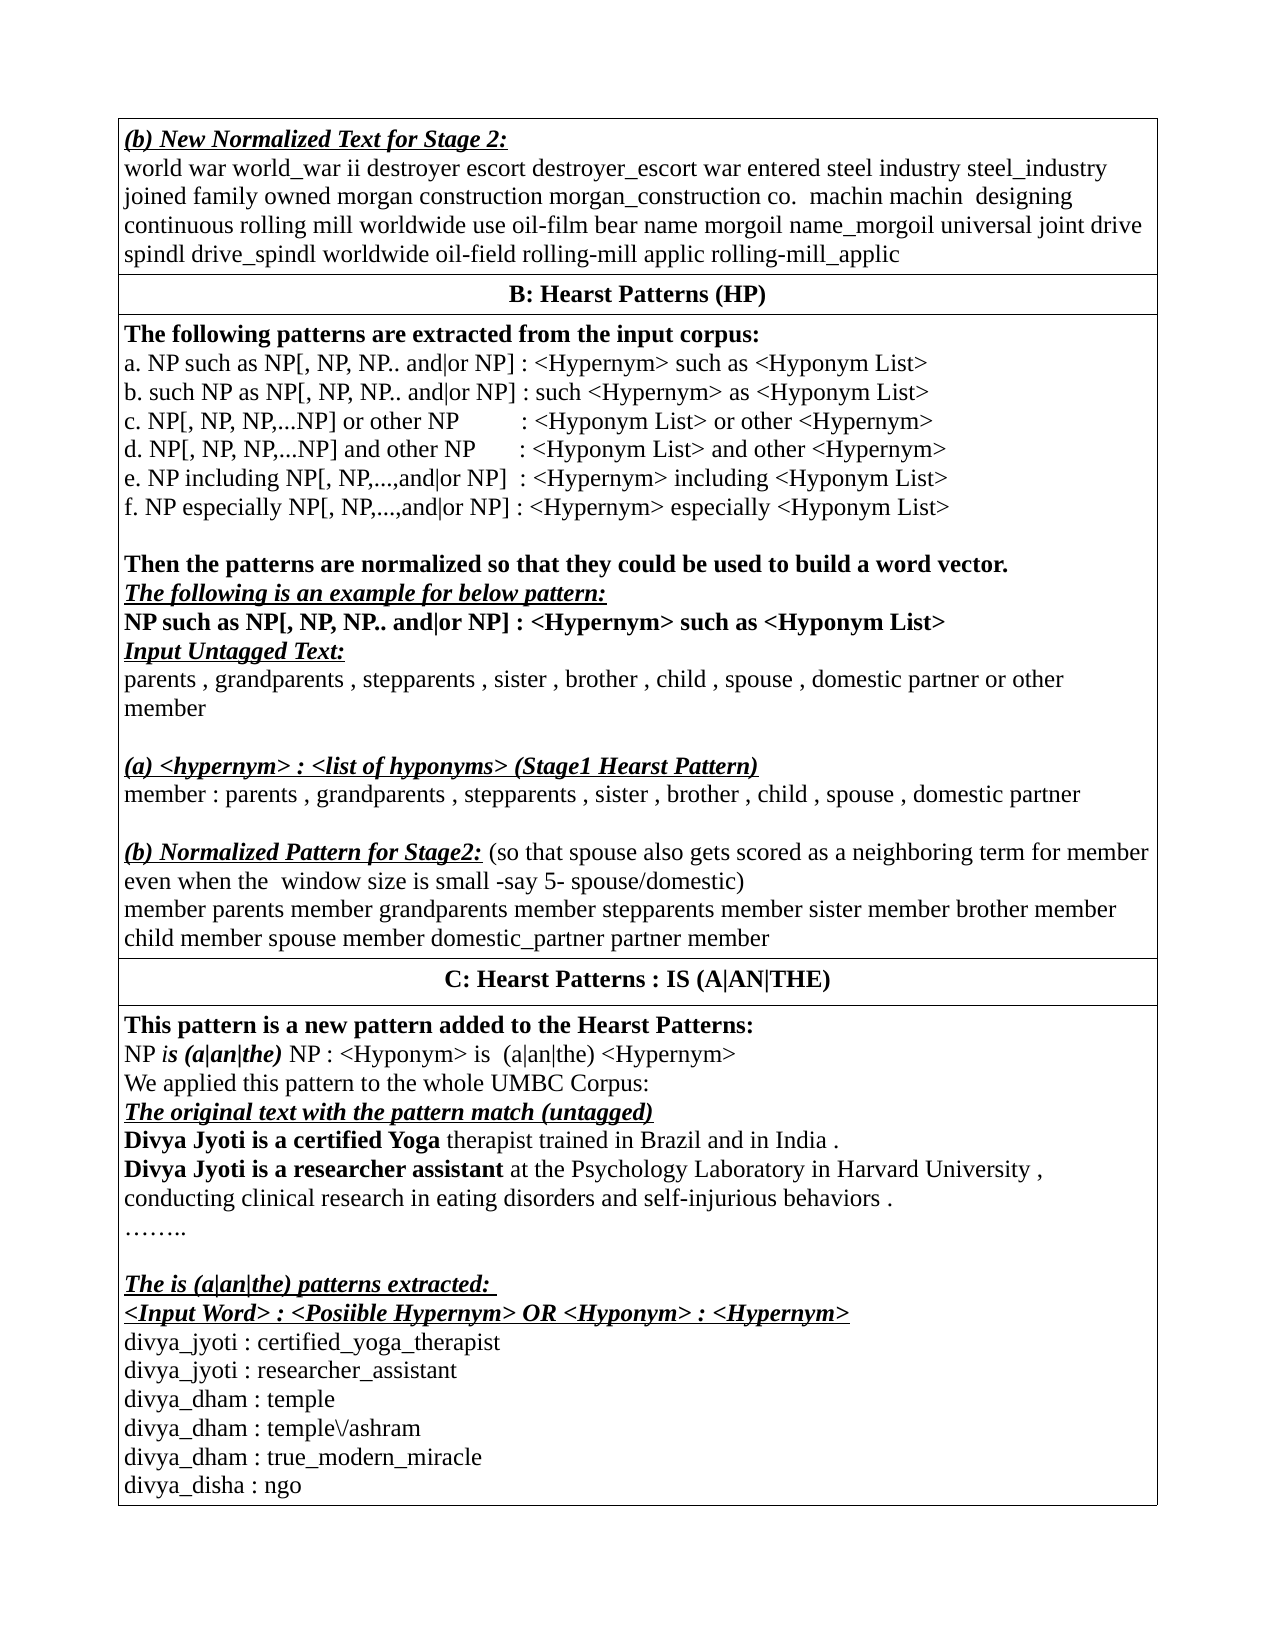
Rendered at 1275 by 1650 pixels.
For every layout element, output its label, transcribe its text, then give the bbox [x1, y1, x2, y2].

table_cell The following patterns are extracted from the input corpus: a. NP such as NP[, NP, NP.. and|or NP] : <Hypernym> such as <Hyponym List> b. such NP as NP[, NP, NP.. and|or NP] : such <Hypernym> as <Hyponym List> c. NP[, NP, NP,...NP] or other NP : <Hyponym List> or other <Hypernym> d. NP[, NP, NP,...NP] and other NP : <Hyponym List> and other <Hypernym> e. NP including NP[, NP,...,and|or NP] : <Hypernym> including <Hyponym List> f. NP especially NP[, NP,...,and|or NP] : <Hypernym> especially <Hyponym List> Then the patterns are normalized so that they could be used to build a word vector. The following is an example for below pattern: NP such as NP[, NP, NP.. and|or NP] : <Hypernym> such as <Hyponym List> Input Untagged Text: parents , grandparents , stepparents , sister , brother , child , spouse , domestic partner or other member (a) <hypernym> : <list of hyponyms> (Stage1 Hearst Pattern) member : parents , grandparents , stepparents , sister , brother , child , spouse , domestic partner (b) Normalized Pattern for Stage2: (so that spouse also gets scored as a neighboring term for member even when the window size is small -say 5- spouse/domestic) member parents member grandparents member stepparents member sister member brother member child member spouse member domestic_partner partner member [119, 315, 1157, 958]
table_cell (b) New Normalized Text for Stage 2: world war world_war ii destroyer escort destroyer_escort war entered steel industry steel_industry joined family owned morgan construction morgan_construction co. machin machin designing continuous rolling mill worldwide use oil-film bear name morgoil name_morgoil universal joint drive spindl drive_spindl worldwide oil-field rolling-mill applic rolling-mill_applic [119, 119, 1157, 273]
table_cell C: Hearst Patterns : IS (A|AN|THE) [119, 959, 1157, 1005]
table_cell This pattern is a new pattern added to the Hearst Patterns: NP is (a|an|the) NP : <Hyponym> is (a|an|the) <Hypernym> We applied this pattern to the whole UMBC Corpus: The original text with the pattern match (untagged) Divya Jyoti is a certified Yoga therapist trained in Brazil and in India . Divya Jyoti is a researcher assistant at the Psychology Laboratory in Harvard University , conducting clinical research in eating disorders and self-injurious behaviors . …….. The is (a|an|the) patterns extracted: <Input Word> : <Posiible Hypernym> OR <Hyponym> : <Hypernym> divya_jyoti : certified_yoga_therapist divya_jyoti : researcher_assistant divya_dham : temple divya_dham : temple\/ashram divya_dham : true_modern_miracle divya_disha : ngo [119, 1006, 1157, 1505]
table_cell B: Hearst Patterns (HP) [119, 275, 1157, 314]
